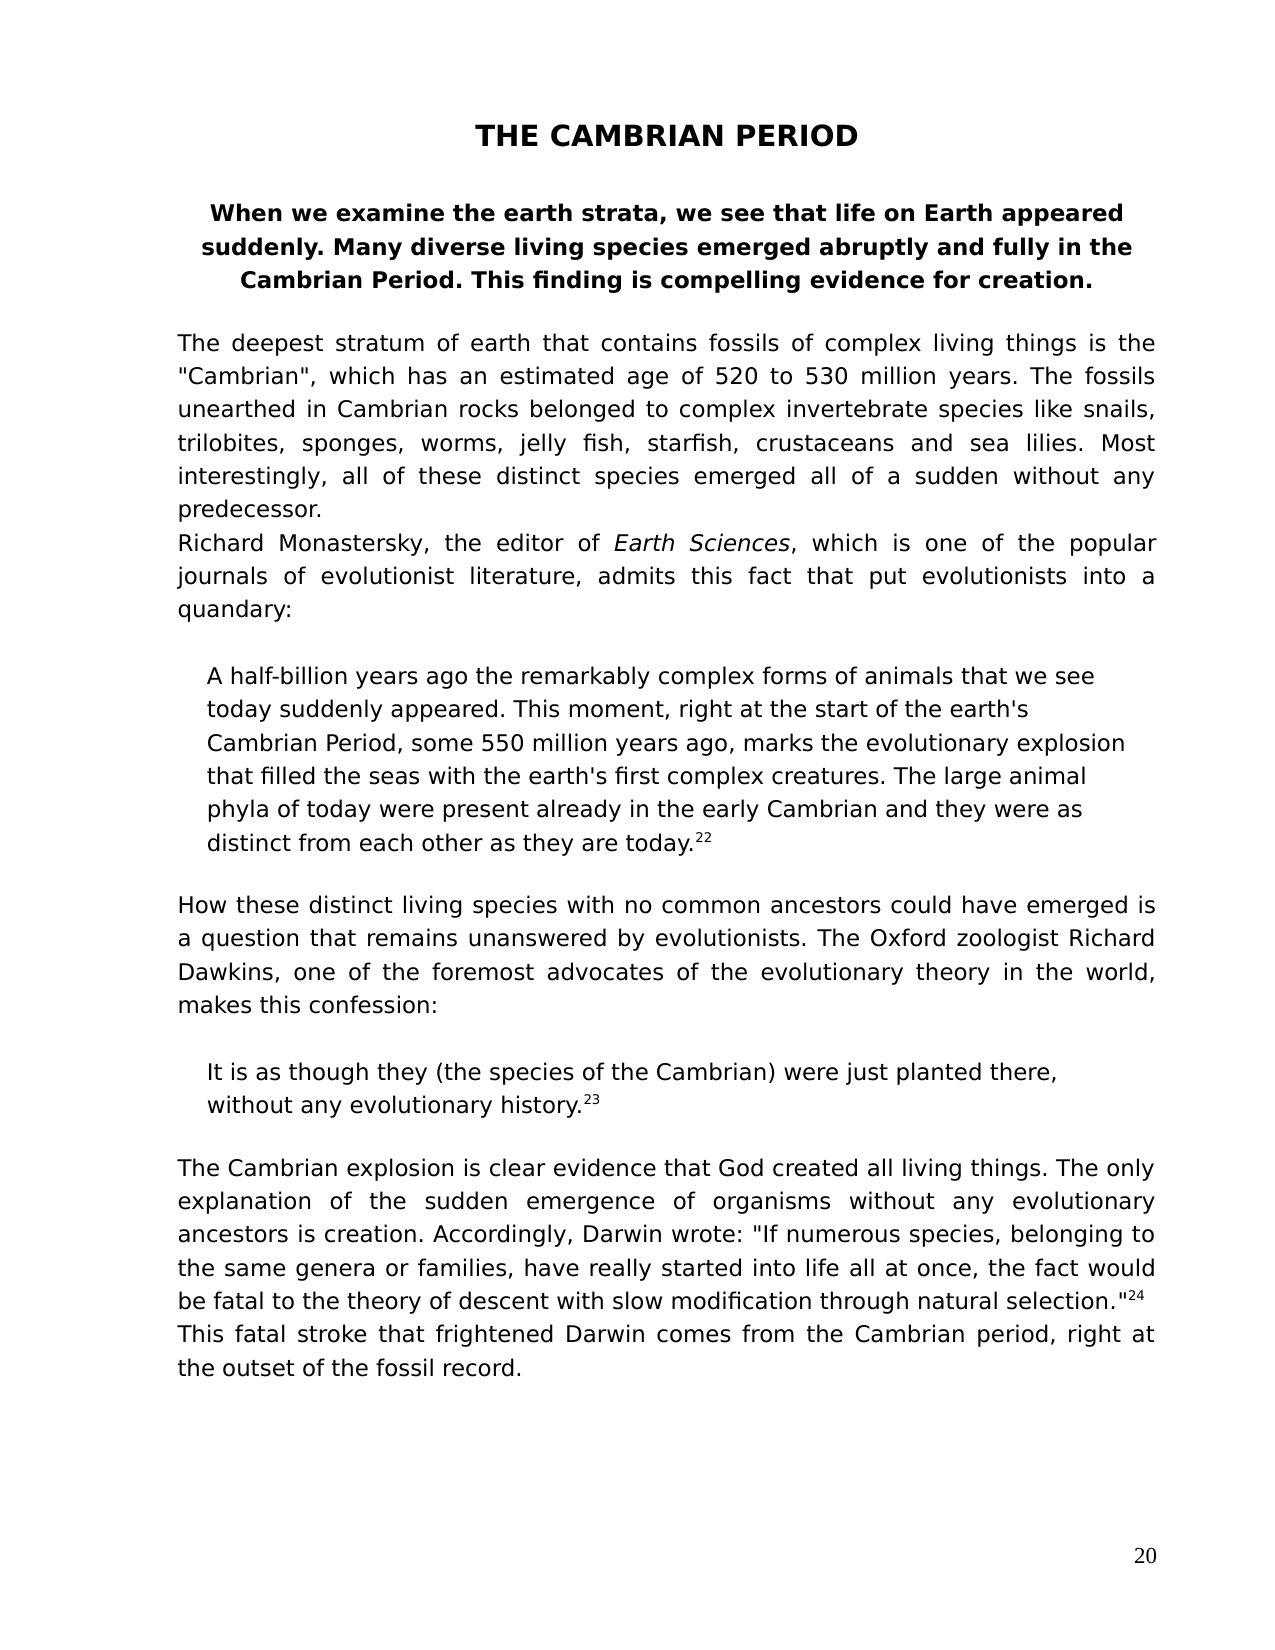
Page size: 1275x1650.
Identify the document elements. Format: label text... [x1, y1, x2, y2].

text A half-billion years ago the remarkably complex forms of animals that we see today suddenly appeared. This moment, right at the start of the earth's Cambrian Period, some 550 million years ago, marks the evolutionary explosion that filled the seas with the earth's first complex creatures. The large animal phyla of today were present already in the early Cambrian and they were as distinct from each other as they are today.22 [207, 658, 1127, 858]
text The deepest stratum of earth that contains fossils of complex living things is the "Cambrian", which has an estimated age of 520 to 530 million years. The fossils unearthed in Cambrian rocks belonged to complex invertebrate species like snails, trilobites, sponges, worms, jelly fish, starfish, crustaceans and sea lilies. Most interestingly, all of these distinct species emerged all of a sudden without any predecessor. [177, 324, 1157, 524]
text It is as though they (the species of the Cambrian) were just planted there, without any evolutionary history.23 [207, 1053, 1127, 1120]
text Richard Monastersky, the editor of Earth Sciences, which is one of the popular journals of evolutionist literature, admits this fact that put evolutionists into a quandary: [177, 524, 1157, 624]
text How these distinct living species with no common ancestors could have emerged is a question that remains unanswered by evolutionists. The Oxford zoologist Richard Dawkins, one of the foremost advocates of the evolutionary theory in the world, makes this confession: [177, 887, 1157, 1020]
text This fatal stroke that frightened Darwin comes from the Cambrian period, right at the outset of the fossil record. [177, 1316, 1157, 1383]
text When we examine the earth strata, we see that life on Earth appeared suddenly. Many diverse living species emerged abruptly and fully in the Cambrian Period. This finding is compelling evidence for creation. [177, 195, 1157, 295]
text The Cambrian explosion is clear evidence that God created all living things. The only explanation of the sudden emergence of organisms without any evolutionary ancestors is creation. Accordingly, Darwin wrote: "If numerous species, belonging to the same genera or families, have really started into life all at once, the fact would be fatal to the theory of descent with slow modification through natural selection."24 [177, 1149, 1157, 1316]
subtitle THE CAMBRIAN PERIOD [177, 119, 1157, 153]
